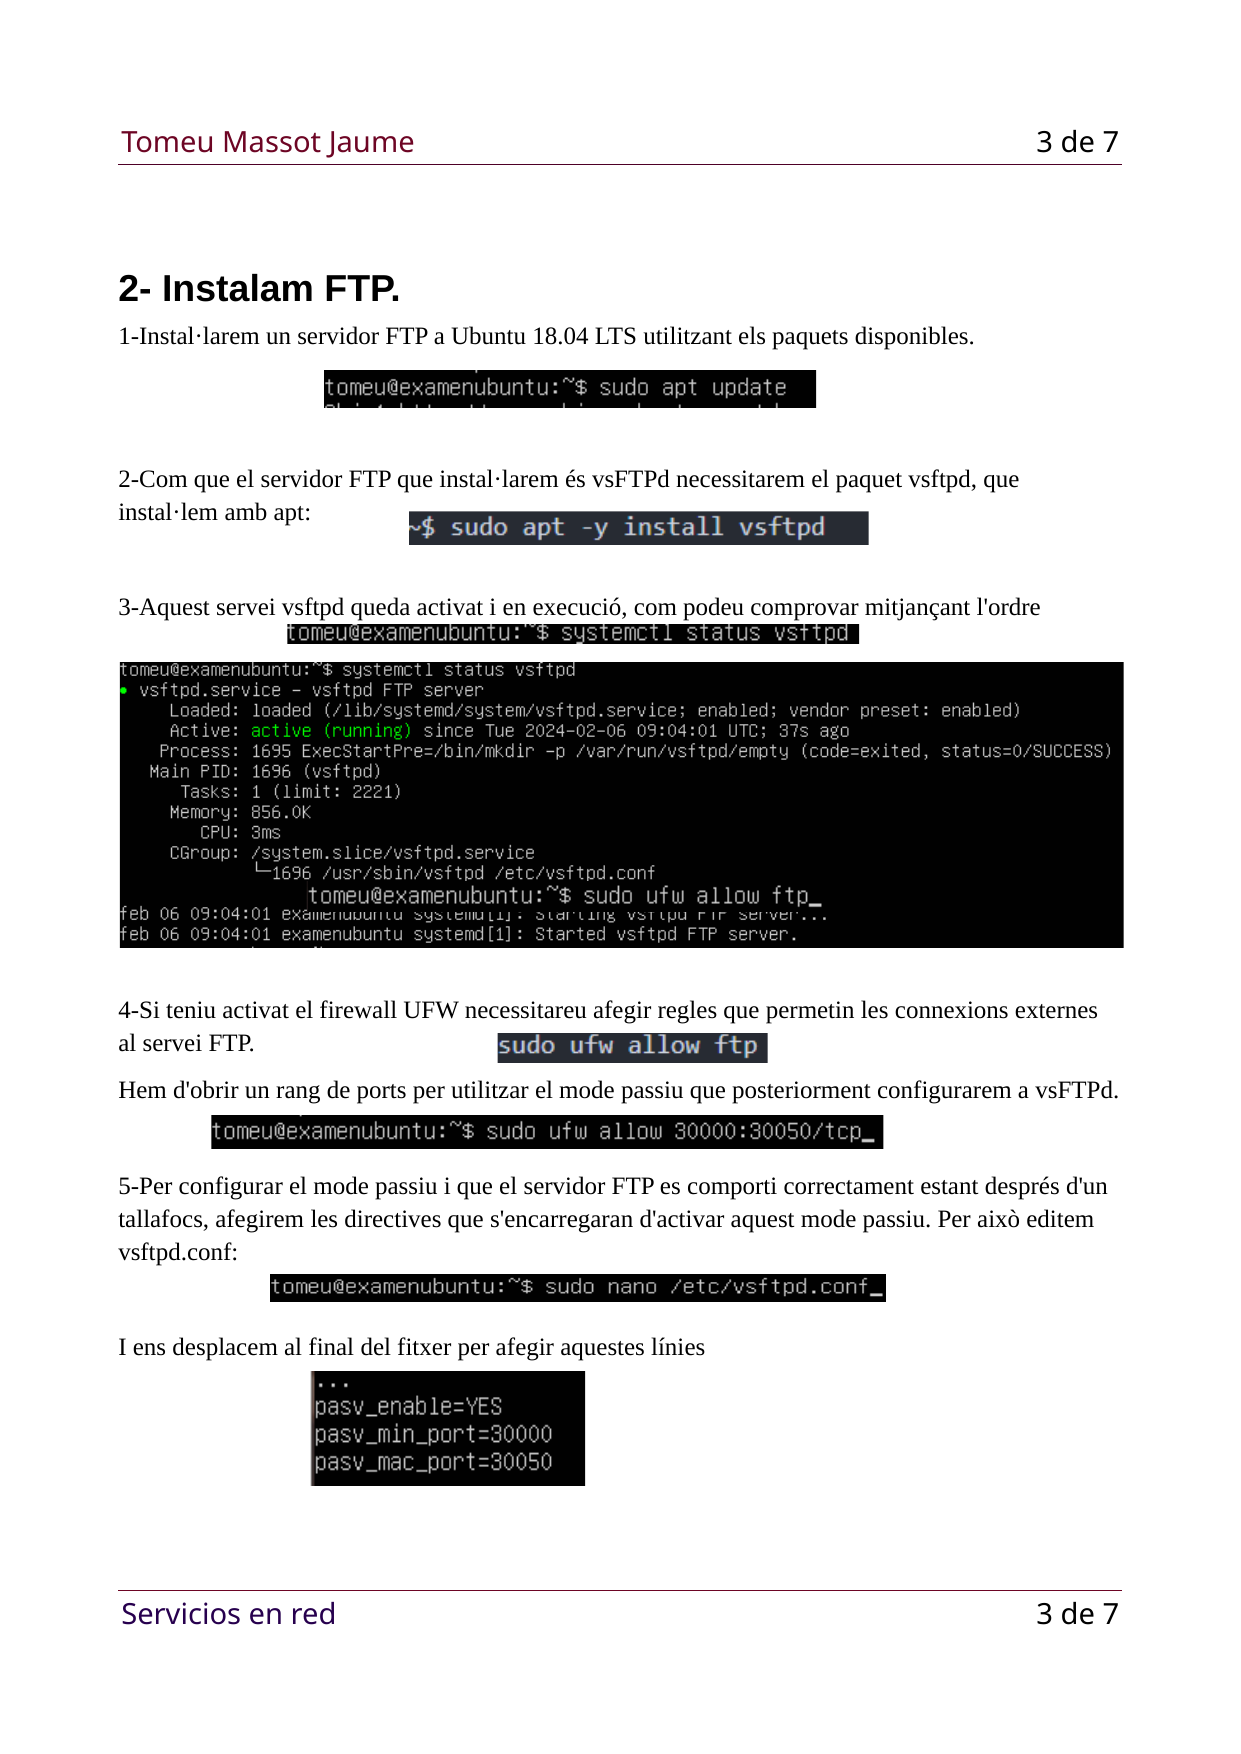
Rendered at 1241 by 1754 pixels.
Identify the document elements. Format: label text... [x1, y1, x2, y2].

picture [211, 1115, 884, 1149]
picture [119, 662, 1124, 948]
text 3-Aquest servei vsftpd queda activat i en execució, com podeu comprovar mitjançant l'ordre [118, 592, 1122, 621]
text 5-Per configurar el mode passiu i que el servidor FTP es comporti correctament estant després d'un tallafocs, afegirem les directives que s'encarregaran d'activar aquest mode passiu. Per això editem vsftpd.conf: [118, 1171, 1122, 1266]
text 4-Si teniu activat el firewall UFW necessitareu afegir regles que permetin les connexions externes al servei FTP. [118, 995, 1122, 1057]
text I ens desplacem al final del fitxer per afegir aquestes línies [118, 1332, 1122, 1361]
picture [310, 1371, 586, 1486]
text 2-Com que el servidor FTP que instal·larem és vsFTPd necessitarem el paquet vsftpd, que instal·lem amb apt: [118, 464, 1122, 526]
subtitle 2- Instalam FTP. [118, 266, 1122, 309]
text 1-Instal·larem un servidor FTP a Ubuntu 18.04 LTS utilitzant els paquets disponibles. [118, 321, 1122, 350]
picture [270, 1274, 886, 1302]
picture [324, 370, 817, 408]
text Hem d'obrir un rang de ports per utilitzar el mode passiu que posteriorment configurarem a vsFTPd. [118, 1076, 1122, 1104]
picture [497, 1033, 768, 1063]
picture [287, 624, 860, 644]
picture [409, 510, 869, 545]
